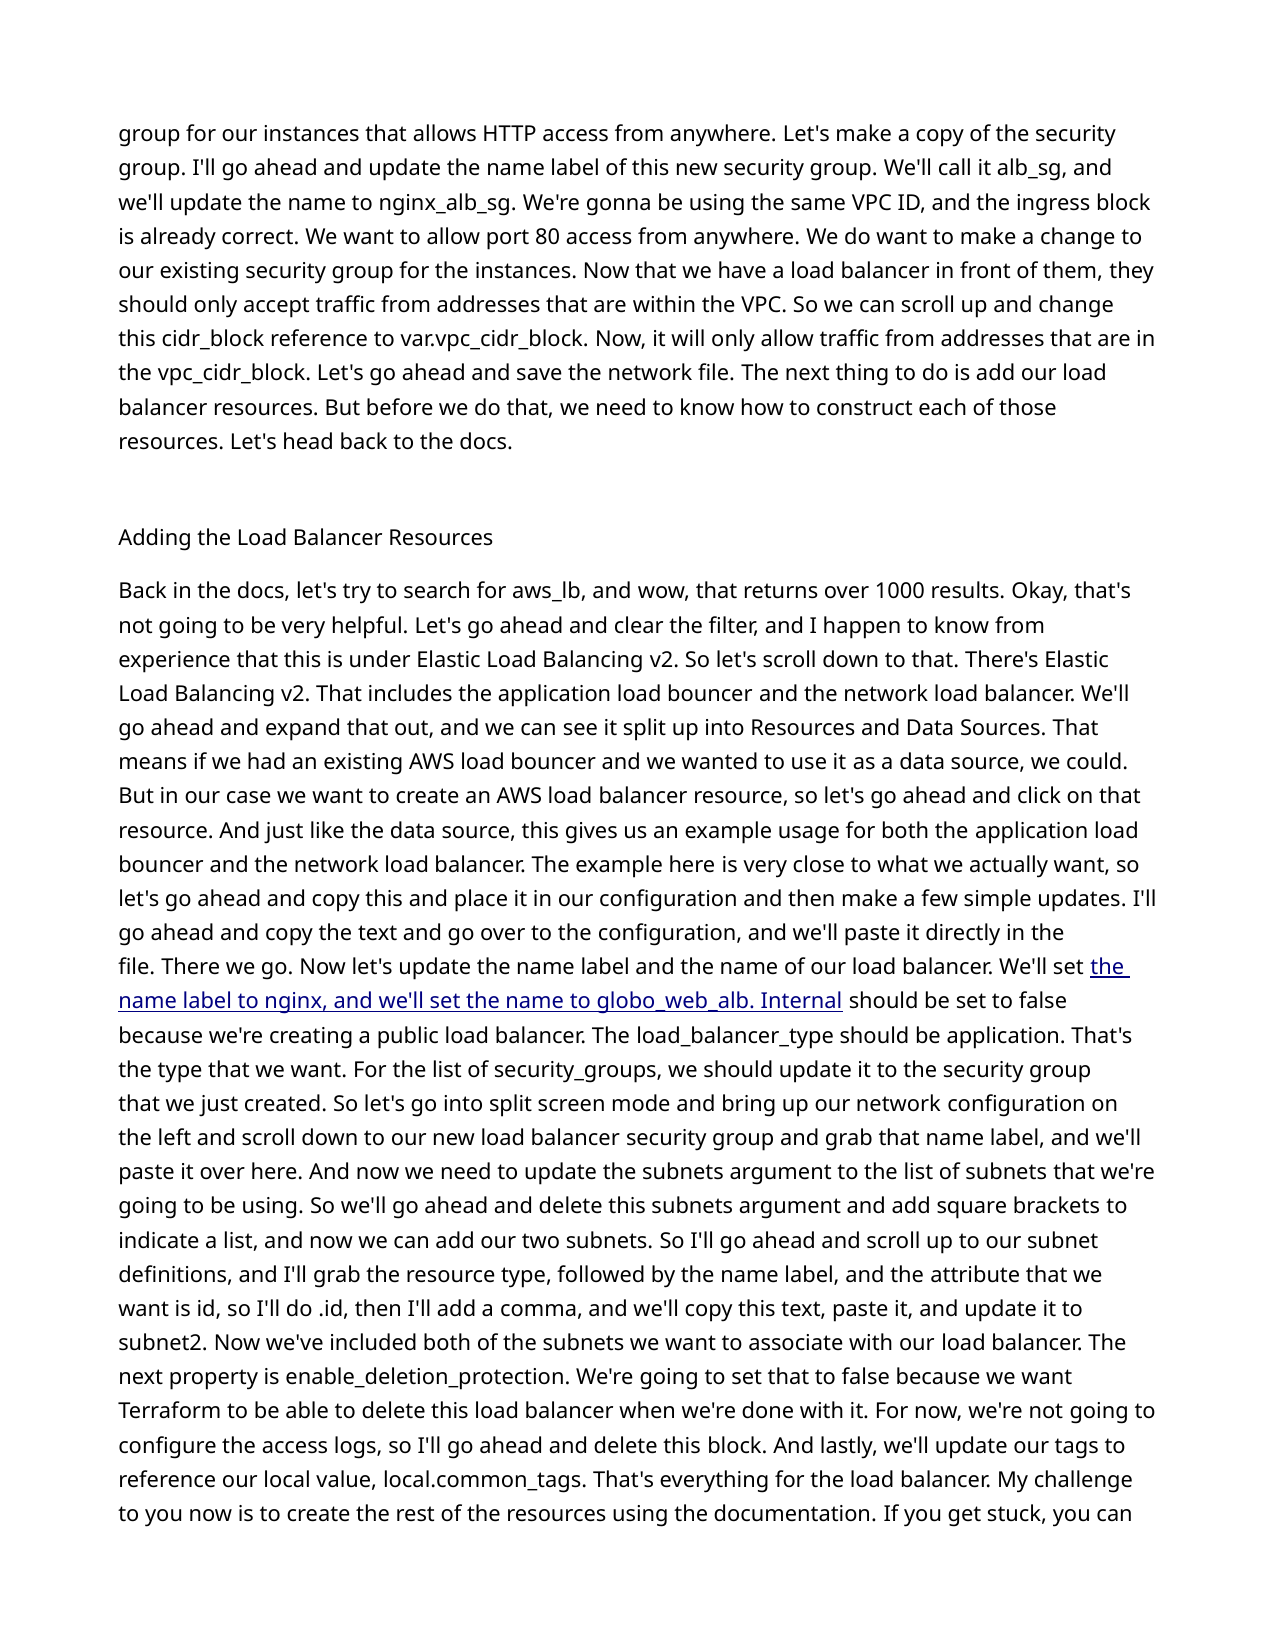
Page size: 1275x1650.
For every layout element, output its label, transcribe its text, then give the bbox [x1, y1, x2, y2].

subtitle Adding the Load Balancer Resources [118, 522, 1157, 552]
text Back in the docs, let's try to search for aws_lb, and wow, that returns over 1000 results. Okay, that's not going to be very helpful. Let's go ahead and clear the filter, and I happen to know from experience that this is under Elastic Load Balancing v2. So let's scroll down to that. There's Elastic Load Balancing v2. That includes the application load bouncer and the network load balancer. We'll go ahead and expand that out, and we can see it split up into Resources and Data Sources. That means if we had an existing AWS load bouncer and we wanted to use it as a data source, we could. But in our case we want to create an AWS load balancer resource, so let's go ahead and click on that resource. And just like the data source, this gives us an example usage for both the application load bouncer and the network load balancer. The example here is very close to what we actually want, so let's go ahead and copy this and place it in our configuration and then make a few simple updates. I'll go ahead and copy the text and go over to the configuration, and we'll paste it directly in the file. There we go. Now let's update the name label and the name of our load balancer. We'll set the name label to nginx, and we'll set the name to globo_web_alb. Internal should be set to false because we're creating a public load balancer. The load_balancer_type should be application. That's the type that we want. For the list of security_groups, we should update it to the security group that we just created. So let's go into split screen mode and bring up our network configuration on the left and scroll down to our new load balancer security group and grab that name label, and we'll paste it over here. And now we need to update the subnets argument to the list of subnets that we're going to be using. So we'll go ahead and delete this subnets argument and add square brackets to indicate a list, and now we can add our two subnets. So I'll go ahead and scroll up to our subnet definitions, and I'll grab the resource type, followed by the name label, and the attribute that we want is id, so I'll do .id, then I'll add a comma, and we'll copy this text, paste it, and update it to subnet2. Now we've included both of the subnets we want to associate with our load balancer. The next property is enable_deletion_protection. We're going to set that to false because we want Terraform to be able to delete this load balancer when we're done with it. For now, we're not going to configure the access logs, so I'll go ahead and delete this block. And lastly, we'll update our tags to reference our local value, local.common_tags. That's everything for the load balancer. My challenge to you now is to create the rest of the resources using the documentation. If you get stuck, you can [118, 576, 1157, 1528]
text group for our instances that allows HTTP access from anywhere. Let's make a copy of the security group. I'll go ahead and update the name label of this new security group. We'll call it alb_sg, and we'll update the name to nginx_alb_sg. We're gonna be using the same VPC ID, and the ingress block is already correct. We want to allow port 80 access from anywhere. We do want to make a change to our existing security group for the instances. Now that we have a load balancer in front of them, they should only accept traffic from addresses that are within the VPC. So we can scroll up and change this cidr_block reference to var.vpc_cidr_block. Now, it will only allow traffic from addresses that are in the vpc_cidr_block. Let's go ahead and save the network file. The next thing to do is add our load balancer resources. But before we do that, we need to know how to construct each of those resources. Let's head back to the docs. [118, 118, 1157, 455]
